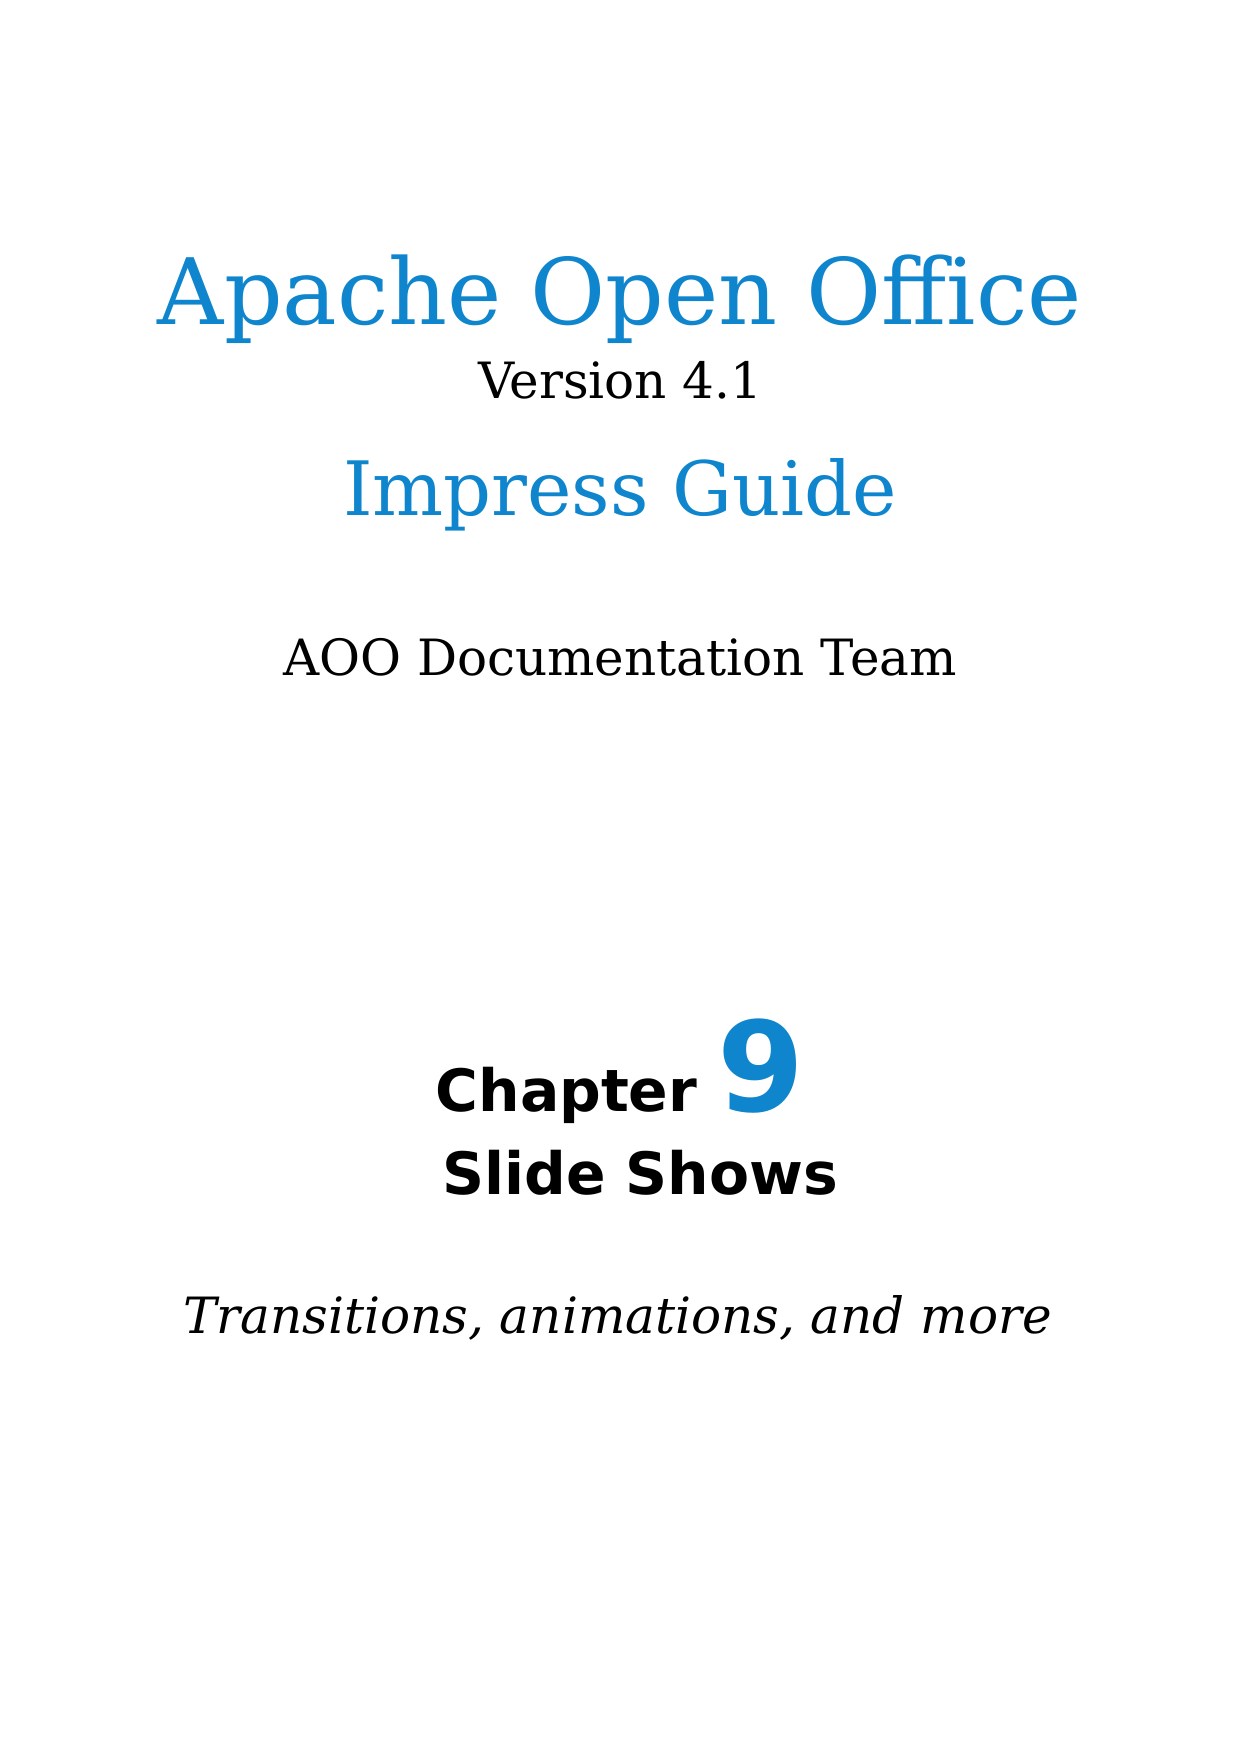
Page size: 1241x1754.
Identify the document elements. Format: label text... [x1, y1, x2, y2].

subtitle Chapter 9 Slide Shows [136, 995, 1104, 1208]
text Apache Open Office [136, 239, 1104, 346]
subtitle Transitions, animations, and more [136, 1287, 1104, 1345]
text AOO Documentation Team [136, 629, 1104, 688]
text Impress Guide [136, 446, 1104, 533]
text Version 4.1 [136, 352, 1104, 410]
